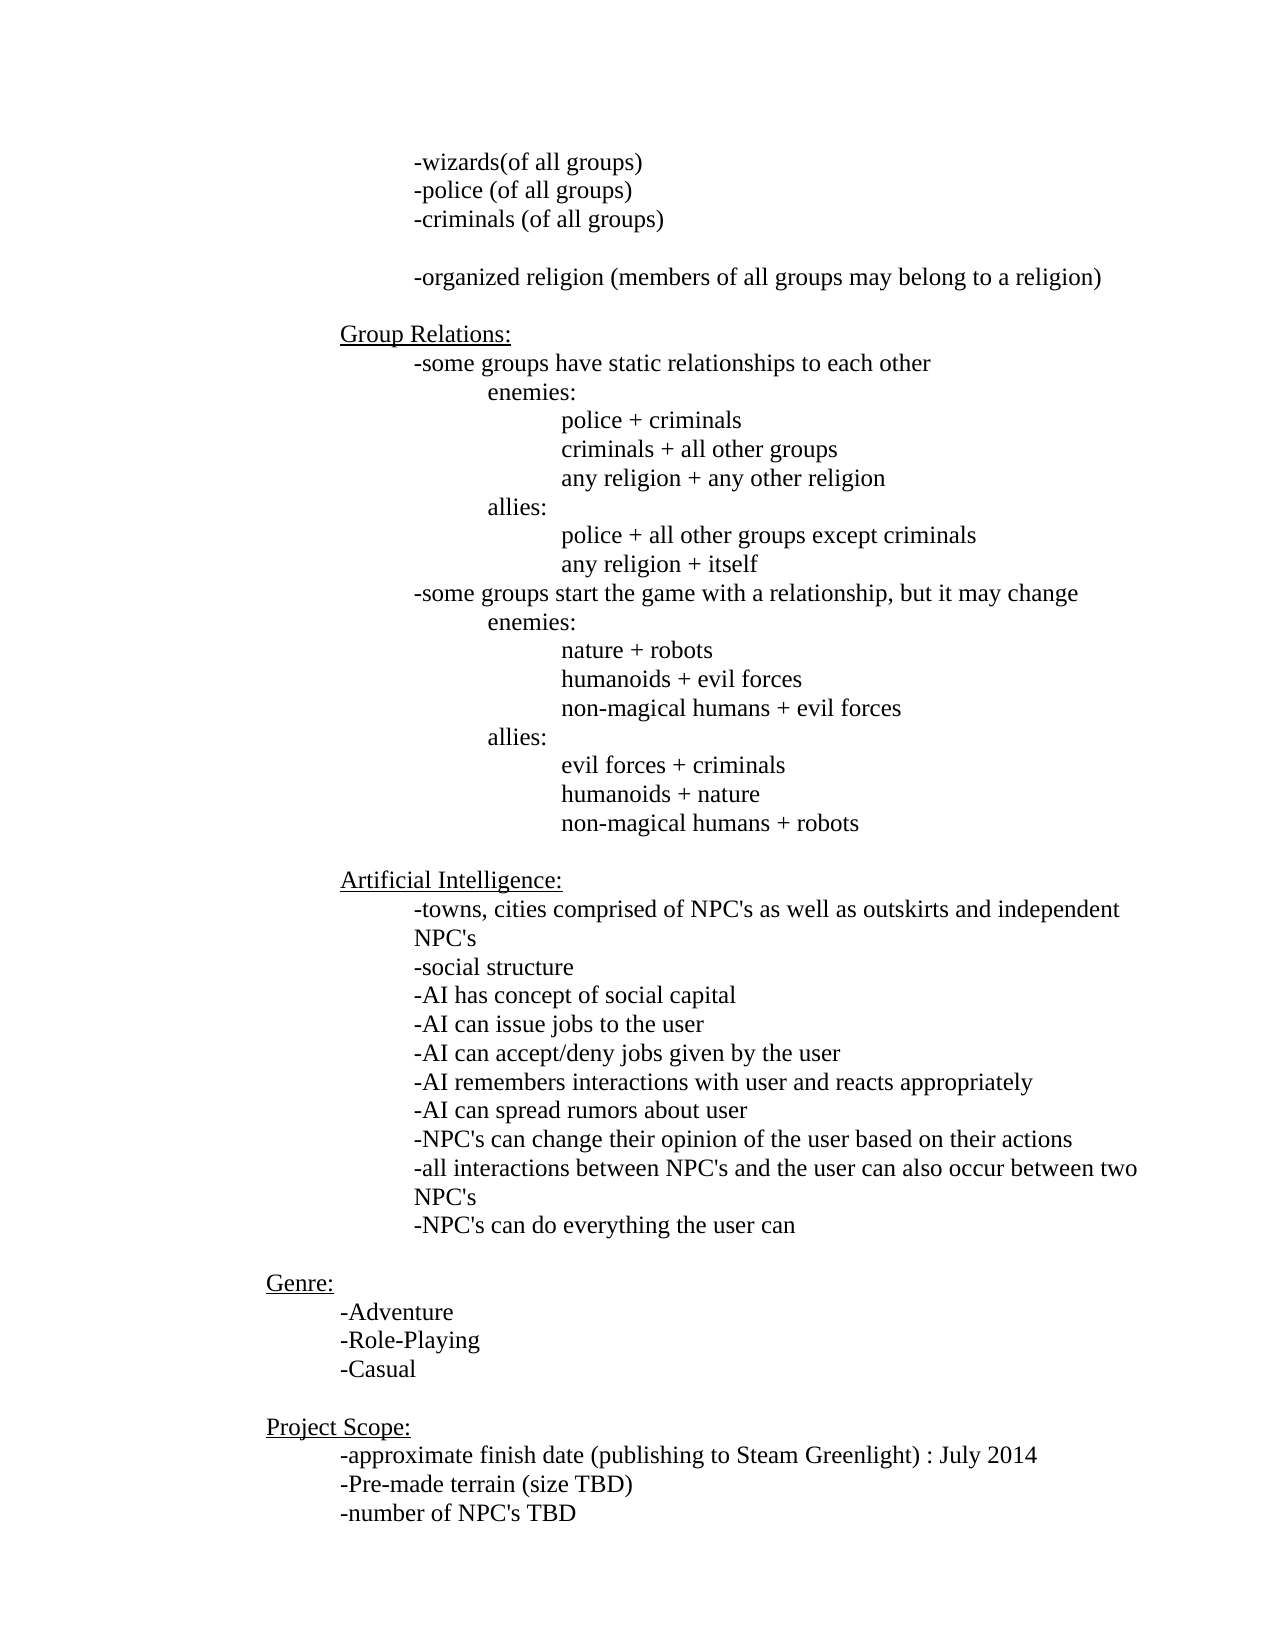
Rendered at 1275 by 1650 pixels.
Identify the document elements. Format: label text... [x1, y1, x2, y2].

text -towns, cities comprised of NPC's as well as outskirts and independent NPC's [118, 894, 1157, 952]
text -Casual [118, 1354, 1157, 1383]
text Project Scope: [118, 1412, 1157, 1441]
text non-magical humans + evil forces [118, 693, 1157, 722]
text nature + robots [118, 636, 1157, 664]
text -all interactions between NPC's and the user can also occur between two NPC's [118, 1153, 1157, 1211]
text -NPC's can change their opinion of the user based on their actions [118, 1124, 1157, 1153]
text -social structure [118, 952, 1157, 981]
text -police (of all groups) [118, 176, 1157, 204]
text -some groups start the game with a relationship, but it may change [118, 578, 1157, 607]
text any religion + any other religion [118, 463, 1157, 492]
text non-magical humans + robots [118, 808, 1157, 837]
text evil forces + criminals [118, 751, 1157, 779]
text humanoids + nature [118, 779, 1157, 808]
text any religion + itself [118, 549, 1157, 578]
text Group Relations: [118, 319, 1157, 348]
text police + all other groups except criminals [118, 521, 1157, 549]
text -Pre-made terrain (size TBD) [118, 1469, 1157, 1498]
text -some groups have static relationships to each other [118, 348, 1157, 377]
text -number of NPC's TBD [118, 1498, 1157, 1527]
text enemies: [118, 377, 1157, 406]
text enemies: [118, 607, 1157, 636]
text -Adventure [118, 1297, 1157, 1326]
text police + criminals [118, 406, 1157, 434]
text -wizards(of all groups) [118, 147, 1157, 176]
text -AI remembers interactions with user and reacts appropriately [118, 1067, 1157, 1096]
text -organized religion (members of all groups may belong to a religion) [118, 262, 1157, 291]
text -AI can issue jobs to the user [118, 1009, 1157, 1038]
text Genre: [118, 1268, 1157, 1297]
text -AI has concept of social capital [118, 981, 1157, 1009]
text -NPC's can do everything the user can [118, 1211, 1157, 1239]
text humanoids + evil forces [118, 664, 1157, 693]
text Artificial Intelligence: [118, 866, 1157, 894]
text -Role-Playing [118, 1326, 1157, 1354]
text allies: [118, 492, 1157, 521]
text allies: [118, 722, 1157, 751]
text -approximate finish date (publishing to Steam Greenlight) : July 2014 [118, 1441, 1157, 1469]
text criminals + all other groups [118, 434, 1157, 463]
text -AI can accept/deny jobs given by the user [118, 1038, 1157, 1067]
text -AI can spread rumors about user [118, 1096, 1157, 1124]
text -criminals (of all groups) [118, 204, 1157, 233]
